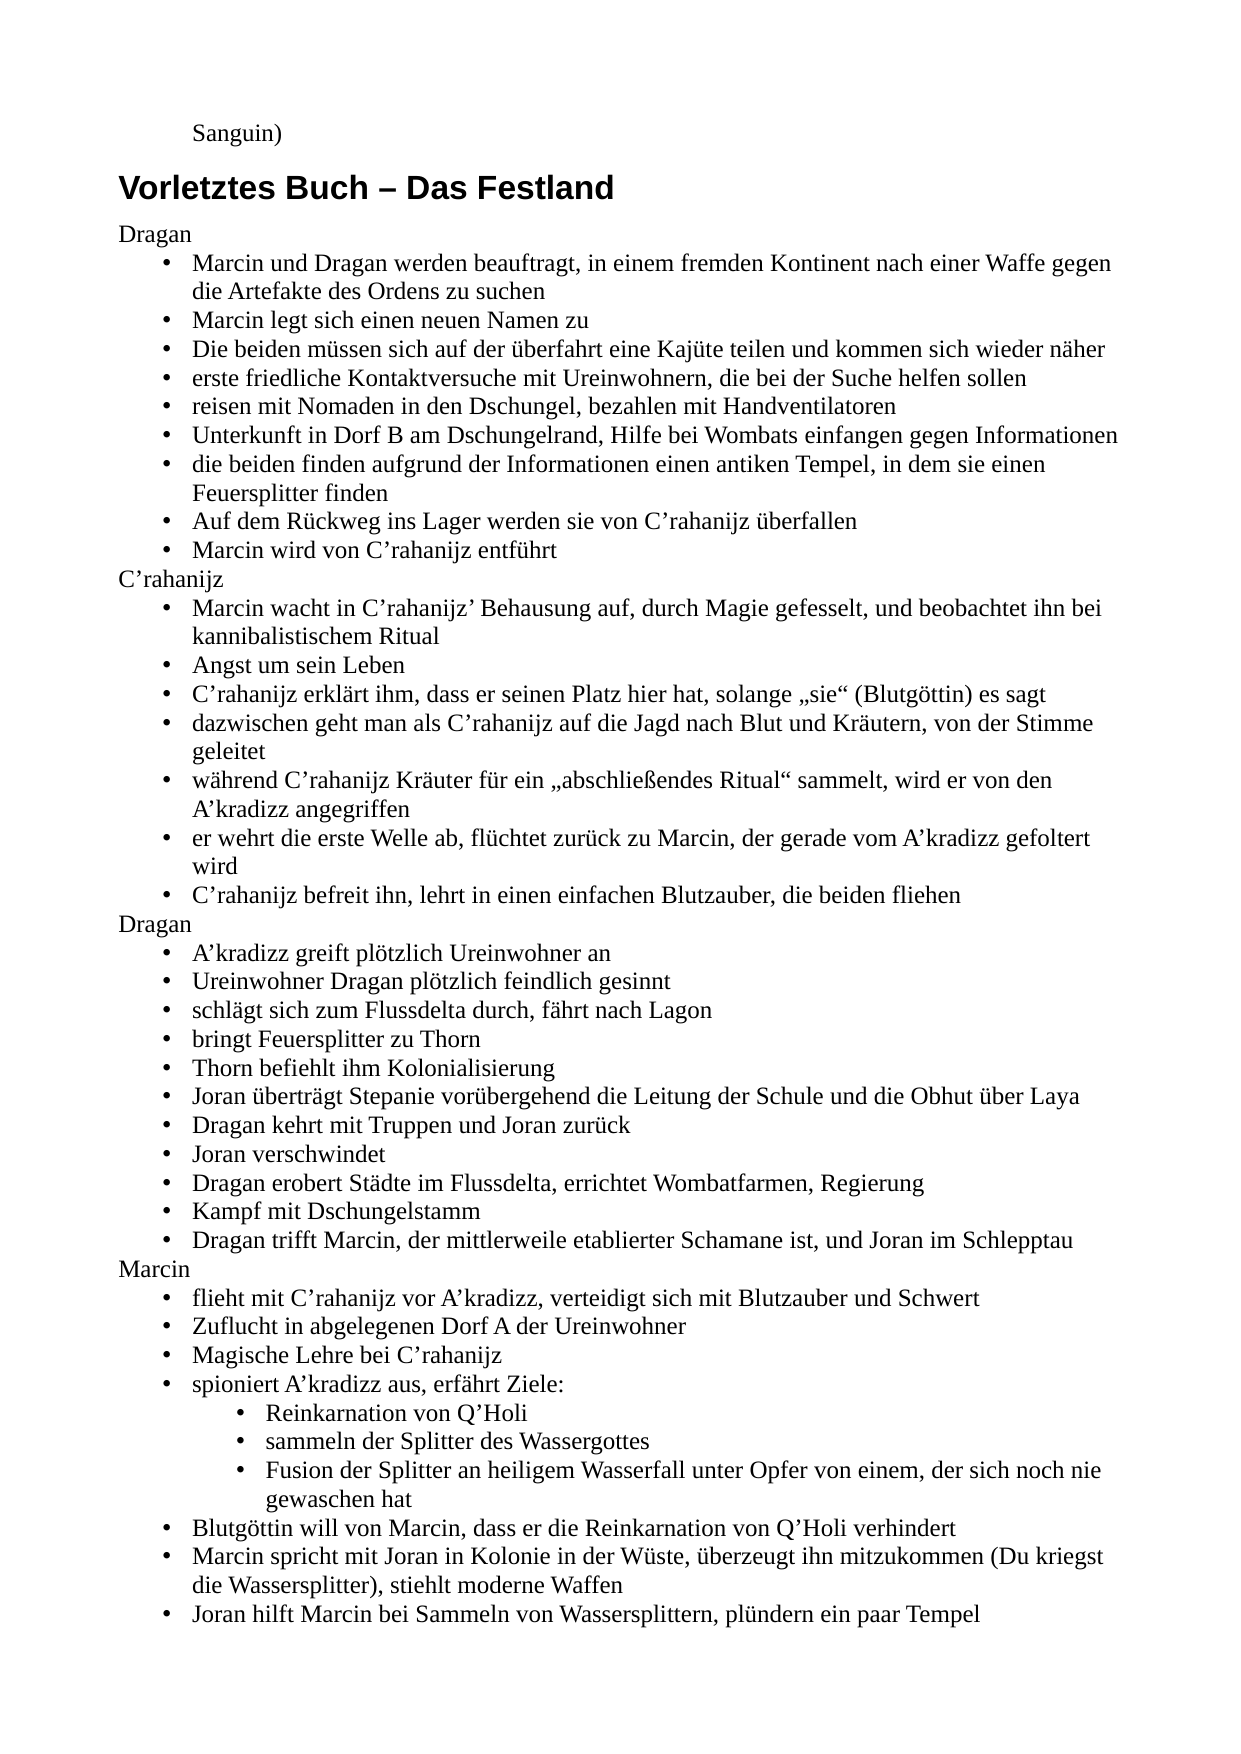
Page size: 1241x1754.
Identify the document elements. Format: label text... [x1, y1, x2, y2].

text Dragan [118, 219, 1122, 248]
list schlägt sich zum Flussdelta durch, fährt nach Lagon [162, 995, 1122, 1024]
text Marcin [118, 1254, 1122, 1283]
list Joran hilft Marcin bei Sammeln von Wassersplittern, plündern ein paar Tempel [162, 1599, 1122, 1628]
list Joran überträgt Stepanie vorübergehend die Leitung der Schule und die Obhut über Laya [162, 1081, 1122, 1110]
list Blutgöttin will von Marcin, dass er die Reinkarnation von Q’Holi verhindert [162, 1513, 1122, 1541]
list Magische Lehre bei C’rahanijz [162, 1340, 1122, 1369]
list Ureinwohner Dragan plötzlich feindlich gesinnt [162, 966, 1122, 995]
list sammeln der Splitter des Wassergottes [236, 1426, 1122, 1455]
list Thorn befiehlt ihm Kolonialisierung [162, 1053, 1122, 1081]
list Dragan kehrt mit Truppen und Joran zurück [162, 1110, 1122, 1139]
list Joran verschwindet [162, 1139, 1122, 1168]
list Marcin spricht mit Joran in Kolonie in der Wüste, überzeugt ihn mitzukommen (Du kriegst die Wassersplitter), stiehlt moderne Waffen [162, 1541, 1122, 1599]
list Unterkunft in Dorf B am Dschungelrand, Hilfe bei Wombats einfangen gegen Informationen [162, 420, 1122, 449]
list er wehrt die erste Welle ab, flüchtet zurück zu Marcin, der gerade vom A’kradizz gefoltert wird [162, 823, 1122, 880]
list Dragan trifft Marcin, der mittlerweile etablierter Schamane ist, und Joran im Schlepptau [162, 1225, 1122, 1254]
list C’rahanijz befreit ihn, lehrt in einen einfachen Blutzauber, die beiden fliehen [162, 880, 1122, 909]
list Angst um sein Leben [162, 650, 1122, 679]
list Sanguin) [162, 118, 1122, 147]
list dazwischen geht man als C’rahanijz auf die Jagd nach Blut und Kräutern, von der Stimme geleitet [162, 708, 1122, 765]
list flieht mit C’rahanijz vor A’kradizz, verteidigt sich mit Blutzauber und Schwert [162, 1283, 1122, 1311]
list Zuflucht in abgelegenen Dorf A der Ureinwohner [162, 1311, 1122, 1340]
list Marcin wird von C’rahanijz entführt [162, 535, 1122, 564]
list spioniert A’kradizz aus, erfährt Ziele: [162, 1369, 1122, 1398]
list Reinkarnation von Q’Holi [236, 1398, 1122, 1426]
list bringt Feuersplitter zu Thorn [162, 1024, 1122, 1053]
list reisen mit Nomaden in den Dschungel, bezahlen mit Handventilatoren [162, 391, 1122, 420]
text C’rahanijz [118, 564, 1122, 593]
list Marcin legt sich einen neuen Namen zu [162, 305, 1122, 334]
list Fusion der Splitter an heiligem Wasserfall unter Opfer von einem, der sich noch nie gewaschen hat [236, 1455, 1122, 1513]
list Kampf mit Dschungelstamm [162, 1196, 1122, 1225]
list Die beiden müssen sich auf der überfahrt eine Kajüte teilen und kommen sich wieder näher [162, 334, 1122, 363]
list C’rahanijz erklärt ihm, dass er seinen Platz hier hat, solange „sie“ (Blutgöttin) es sagt [162, 679, 1122, 708]
list erste friedliche Kontaktversuche mit Ureinwohnern, die bei der Suche helfen sollen [162, 363, 1122, 391]
list Marcin wacht in C’rahanijz’ Behausung auf, durch Magie gefesselt, und beobachtet ihn bei kannibalistischem Ritual [162, 593, 1122, 650]
list die beiden finden aufgrund der Informationen einen antiken Tempel, in dem sie einen Feuersplitter finden [162, 449, 1122, 506]
list Marcin und Dragan werden beauftragt, in einem fremden Kontinent nach einer Waffe gegen die Artefakte des Ordens zu suchen [162, 248, 1122, 305]
text Dragan [118, 909, 1122, 938]
list A’kradizz greift plötzlich Ureinwohner an [162, 938, 1122, 966]
subtitle Vorletztes Buch – Das Festland [118, 168, 1122, 206]
list Auf dem Rückweg ins Lager werden sie von C’rahanijz überfallen [162, 506, 1122, 535]
list während C’rahanijz Kräuter für ein „abschließendes Ritual“ sammelt, wird er von den A’kradizz angegriffen [162, 765, 1122, 823]
list Dragan erobert Städte im Flussdelta, errichtet Wombatfarmen, Regierung [162, 1168, 1122, 1196]
